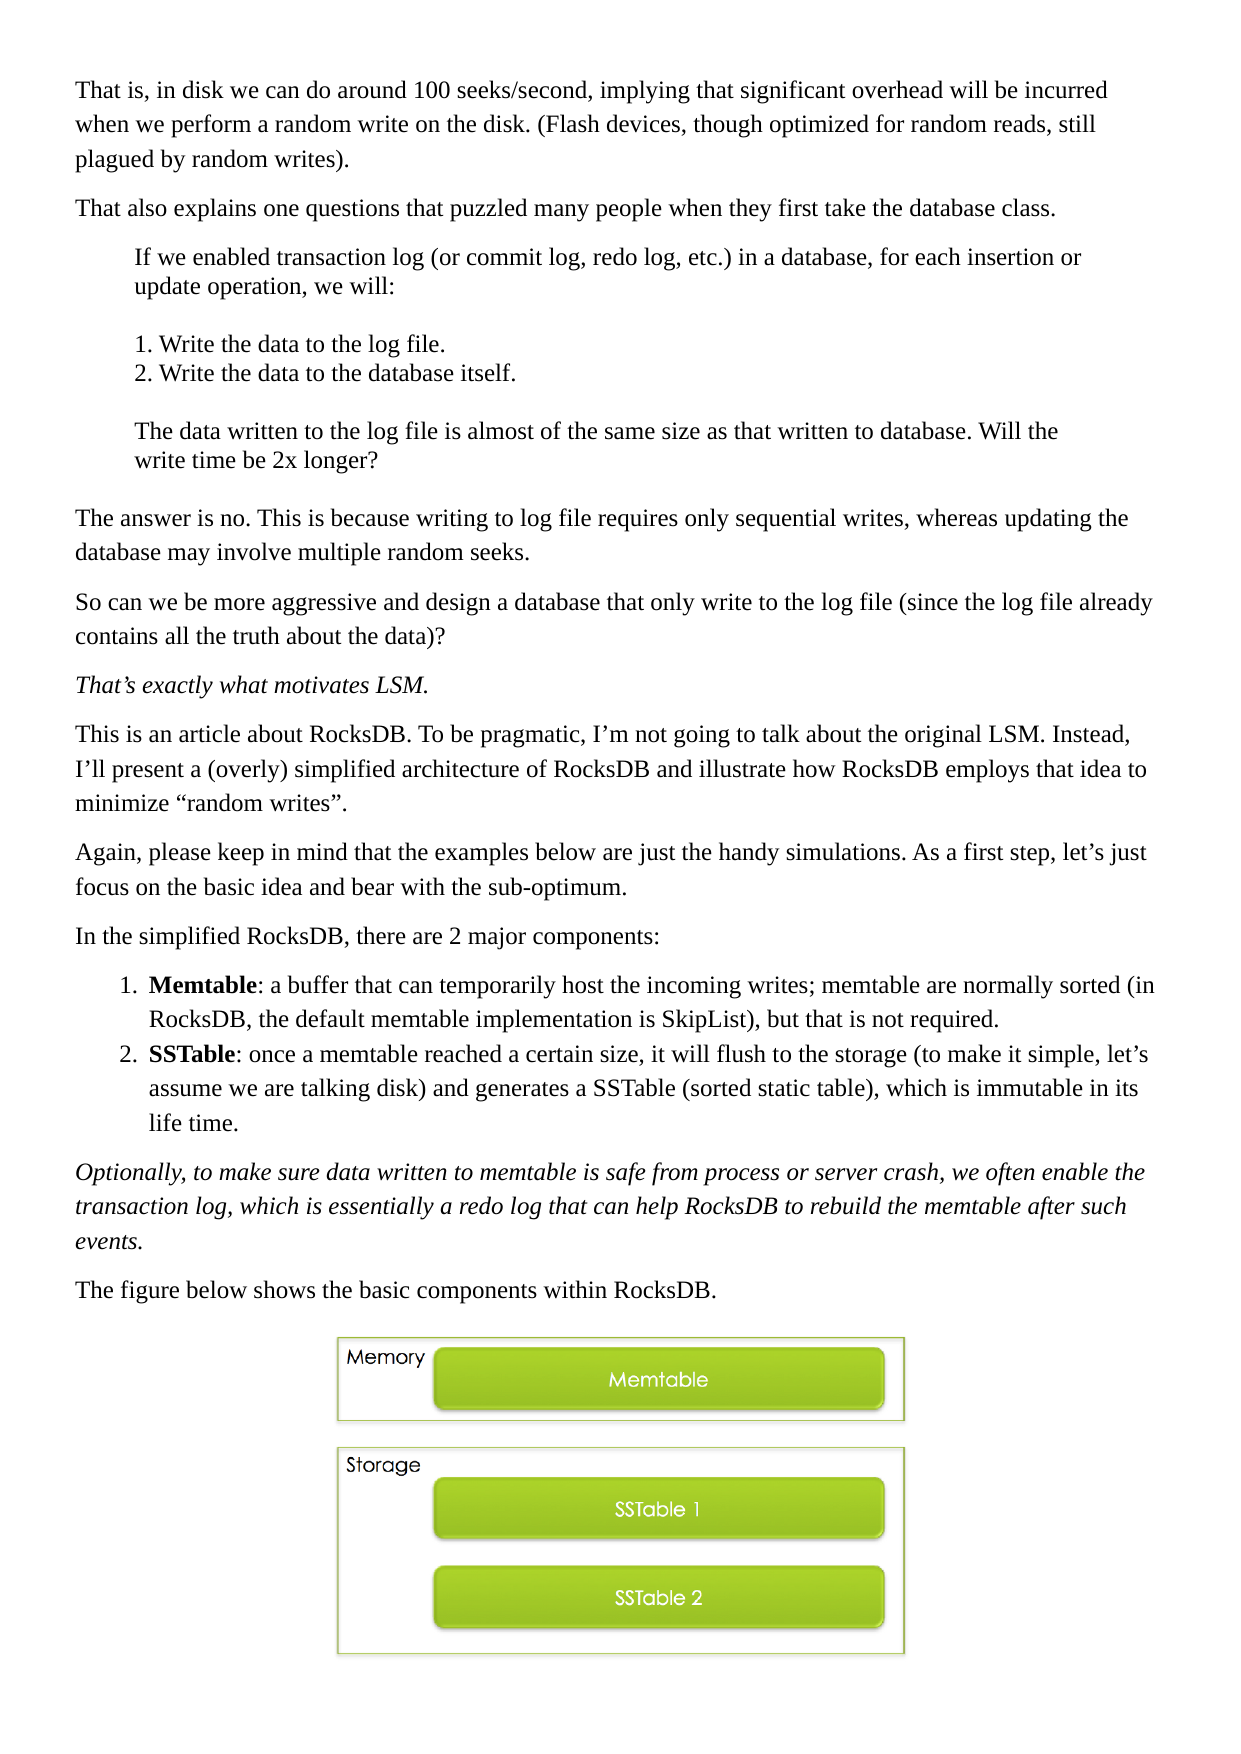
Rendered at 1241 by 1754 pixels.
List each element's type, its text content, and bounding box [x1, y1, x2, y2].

text That also explains one questions that puzzled many people when they first take the database class. [75, 193, 1165, 222]
text This is an article about RocksDB. To be pragmatic, I’m not going to talk about the original LSM. Instead, I’ll present a (overly) simplified architecture of RocksDB and illustrate how RocksDB employs that idea to minimize “random writes”. [75, 719, 1165, 817]
text So can we be more aggressive and design a database that only write to the log file (since the log file already contains all the truth about the data)? [75, 587, 1165, 650]
text Again, please keep in mind that the examples below are just the handy simulations. As a first step, let’s just focus on the basic idea and bear with the sub-optimum. [75, 837, 1165, 900]
list Memtable: a buffer that can temporarily host the incoming writes; memtable are normally sorted (in RocksDB, the default memtable implementation is SkipList), but that is not required. [119, 970, 1165, 1033]
text The data written to the log file is almost of the same size as that written to database. Will the write time be 2x longer? [134, 416, 1106, 473]
list SSTable: once a memtable reached a certain size, it will flush to the storage (to make it simple, let’s assume we are talking disk) and generates a SSTable (sorted static table), which is immutable in its life time. [119, 1039, 1165, 1136]
text If we enabled transaction log (or commit log, redo log, etc.) in a database, for each insertion or update operation, we will: [134, 242, 1106, 299]
text That is, in disk we can do around 100 seeks/second, implying that significant overhead will be incurred when we perform a random write on the disk. (Flash devices, though optimized for random reads, still plagued by random writes). [75, 75, 1165, 173]
text The answer is no. This is because writing to log file requires only sequential writes, whereas updating the database may involve multiple random seeks. [75, 503, 1165, 566]
text That’s exactly what motivates LSM. [75, 670, 1165, 699]
text In the simplified RocksDB, there are 2 major components: [75, 921, 1165, 949]
text Optionally, to make sure data written to memtable is safe from process or server crash, we often enable the transaction log, which is essentially a redo log that can help RocksDB to rebuild the memtable after such events. [75, 1157, 1165, 1254]
picture [320, 1323, 920, 1669]
text 1. Write the data to the log file. 2. Write the data to the database itself. [134, 329, 1106, 387]
text The figure below shows the basic components within RocksDB. [75, 1275, 1165, 1303]
